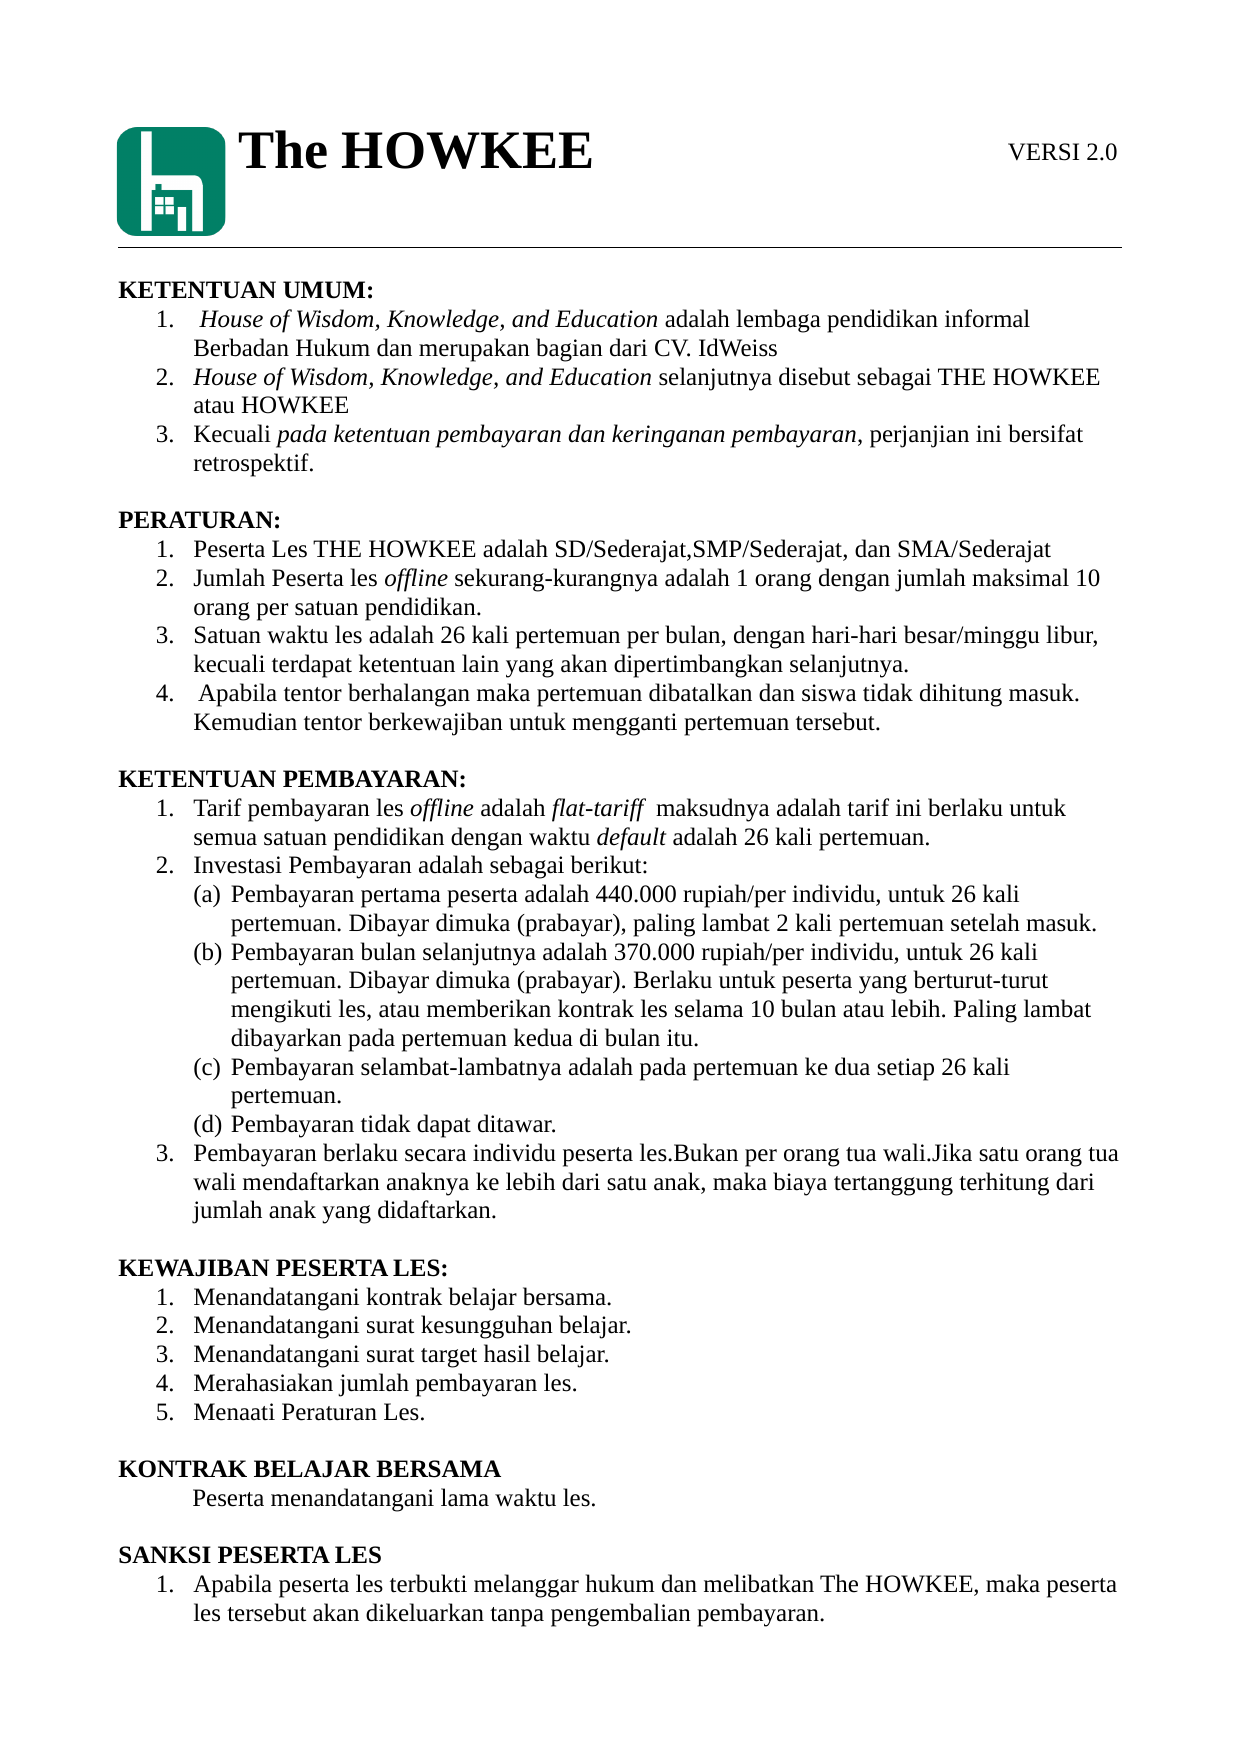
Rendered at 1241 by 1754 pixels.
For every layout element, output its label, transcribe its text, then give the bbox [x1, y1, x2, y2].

list Pembayaran pertama peserta adalah 440.000 rupiah/per individu, untuk 26 kali pertemuan. Dibayar dimuka (prabayar), paling lambat 2 kali pertemuan setelah masuk. [193, 879, 1122, 937]
list Menandatangani surat kesungguhan belajar. [156, 1311, 1122, 1339]
list Peserta Les THE HOWKEE adalah SD/Sederajat,SMP/Sederajat, dan SMA/Sederajat [156, 534, 1122, 563]
text PERATURAN: [118, 506, 1122, 534]
list Pembayaran tidak dapat ditawar. [193, 1109, 1122, 1138]
list Menaati Peraturan Les. [156, 1397, 1122, 1426]
text KETENTUAN UMUM: [118, 276, 1122, 304]
list Menandatangani surat target hasil belajar. [156, 1339, 1122, 1368]
list Merahasiakan jumlah pembayaran les. [156, 1368, 1122, 1397]
list Apabila peserta les terbukti melanggar hukum dan melibatkan The HOWKEE, maka peserta les tersebut akan dikeluarkan tanpa pengembalian pembayaran. [156, 1569, 1122, 1627]
text The HOWKEE [118, 118, 1122, 180]
list Kecuali pada ketentuan pembayaran dan keringanan pembayaran, perjanjian ini bersifat retrospektif. [156, 419, 1122, 477]
list House of Wisdom, Knowledge, and Education adalah lembaga pendidikan informal Berbadan Hukum dan merupakan bagian dari CV. IdWeiss [156, 304, 1122, 362]
text Peserta menandatangani lama waktu les. [118, 1483, 1122, 1512]
list Satuan waktu les adalah 26 kali pertemuan per bulan, dengan hari-hari besar/minggu libur, kecuali terdapat ketentuan lain yang akan dipertimbangkan selanjutnya. [156, 621, 1122, 678]
list House of Wisdom, Knowledge, and Education selanjutnya disebut sebagai THE HOWKEE atau HOWKEE [156, 362, 1122, 419]
text SANKSI PESERTA LES [118, 1541, 1122, 1569]
list Apabila tentor berhalangan maka pertemuan dibatalkan dan siswa tidak dihitung masuk. Kemudian tentor berkewajiban untuk mengganti pertemuan tersebut. [156, 678, 1122, 736]
list Pembayaran selambat-lambatnya adalah pada pertemuan ke dua setiap 26 kali pertemuan. [193, 1052, 1122, 1109]
list Tarif pembayaran les offline adalah flat-tariff maksudnya adalah tarif ini berlaku untuk semua satuan pendidikan dengan waktu default adalah 26 kali pertemuan. [156, 793, 1122, 851]
text KEWAJIBAN PESERTA LES: [118, 1253, 1122, 1282]
text KETENTUAN PEMBAYARAN: [118, 764, 1122, 793]
picture [116, 127, 226, 236]
list Investasi Pembayaran adalah sebagai berikut: [156, 851, 1122, 879]
text KONTRAK BELAJAR BERSAMA [118, 1454, 1122, 1483]
list Pembayaran bulan selanjutnya adalah 370.000 rupiah/per individu, untuk 26 kali pertemuan. Dibayar dimuka (prabayar). Berlaku untuk peserta yang berturut-turut mengikuti les, atau memberikan kontrak les selama 10 bulan atau lebih. Paling lambat dibayarkan pada pertemuan kedua di bulan itu. [193, 937, 1122, 1052]
list Menandatangani kontrak belajar bersama. [156, 1282, 1122, 1311]
list Pembayaran berlaku secara individu peserta les.Bukan per orang tua wali.Jika satu orang tua wali mendaftarkan anaknya ke lebih dari satu anak, maka biaya tertanggung terhitung dari jumlah anak yang didaftarkan. [156, 1138, 1122, 1224]
list Jumlah Peserta les offline sekurang-kurangnya adalah 1 orang dengan jumlah maksimal 10 orang per satuan pendidikan. [156, 563, 1122, 621]
